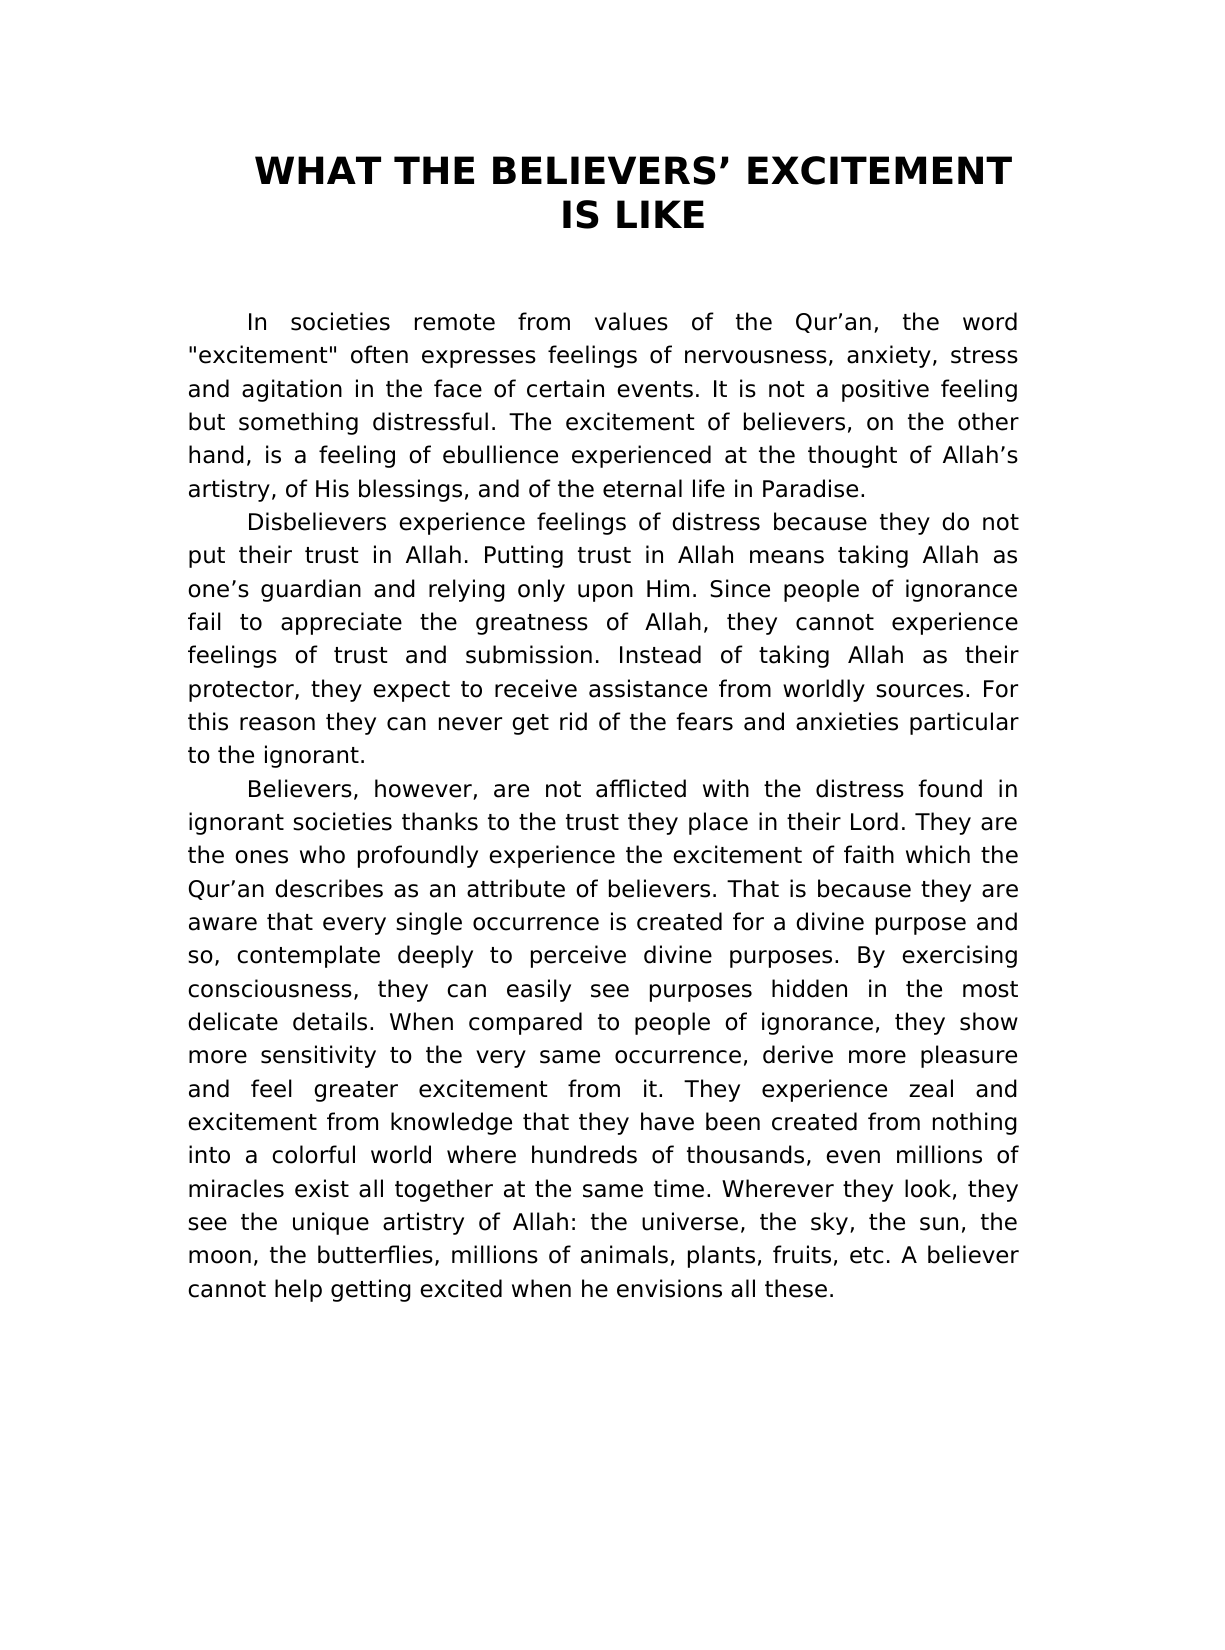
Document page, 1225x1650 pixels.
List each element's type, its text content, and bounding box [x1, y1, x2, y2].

text In societies remote from values of the Qur’an, the word "excitement" often expresses feelings of nervousness, anxiety, stress and agitation in the face of certain events. It is not a positive feeling but something distressful. The excitement of believers, on the other hand, is a feeling of ebullience experienced at the thought of Allah’s artistry, of His blessings, and of the eternal life in Paradise. [187, 304, 1020, 504]
text IS LIKE [187, 194, 1020, 237]
text Believers, however, are not afflicted with the distress found in ignorant societies thanks to the trust they place in their Lord. They are the ones who profoundly experience the excitement of faith which the Qur’an describes as an attribute of believers. That is because they are aware that every single occurrence is created for a divine purpose and so, contemplate deeply to perceive divine purposes. By exercising consciousness, they can easily see purposes hidden in the most delicate details. When compared to people of ignorance, they show more sensitivity to the very same occurrence, derive more pleasure and feel greater excitement from it. They experience zeal and excitement from knowledge that they have been created from nothing into a colorful world where hundreds of thousands, even millions of miracles exist all together at the same time. Wherever they look, they see the unique artistry of Allah: the universe, the sky, the sun, the moon, the butterflies, millions of animals, plants, fruits, etc. A believer cannot help getting excited when he envisions all these. [187, 771, 1020, 1304]
text Disbelievers experience feelings of distress because they do not put their trust in Allah. Putting trust in Allah means taking Allah as one’s guardian and relying only upon Him. Since people of ignorance fail to appreciate the greatness of Allah, they cannot experience feelings of trust and submission. Instead of taking Allah as their protector, they expect to receive assistance from worldly sources. For this reason they can never get rid of the fears and anxieties particular to the ignorant. [187, 504, 1020, 771]
text WHAT THE BELIEVERS’ EXCITEMENT [187, 150, 1020, 194]
